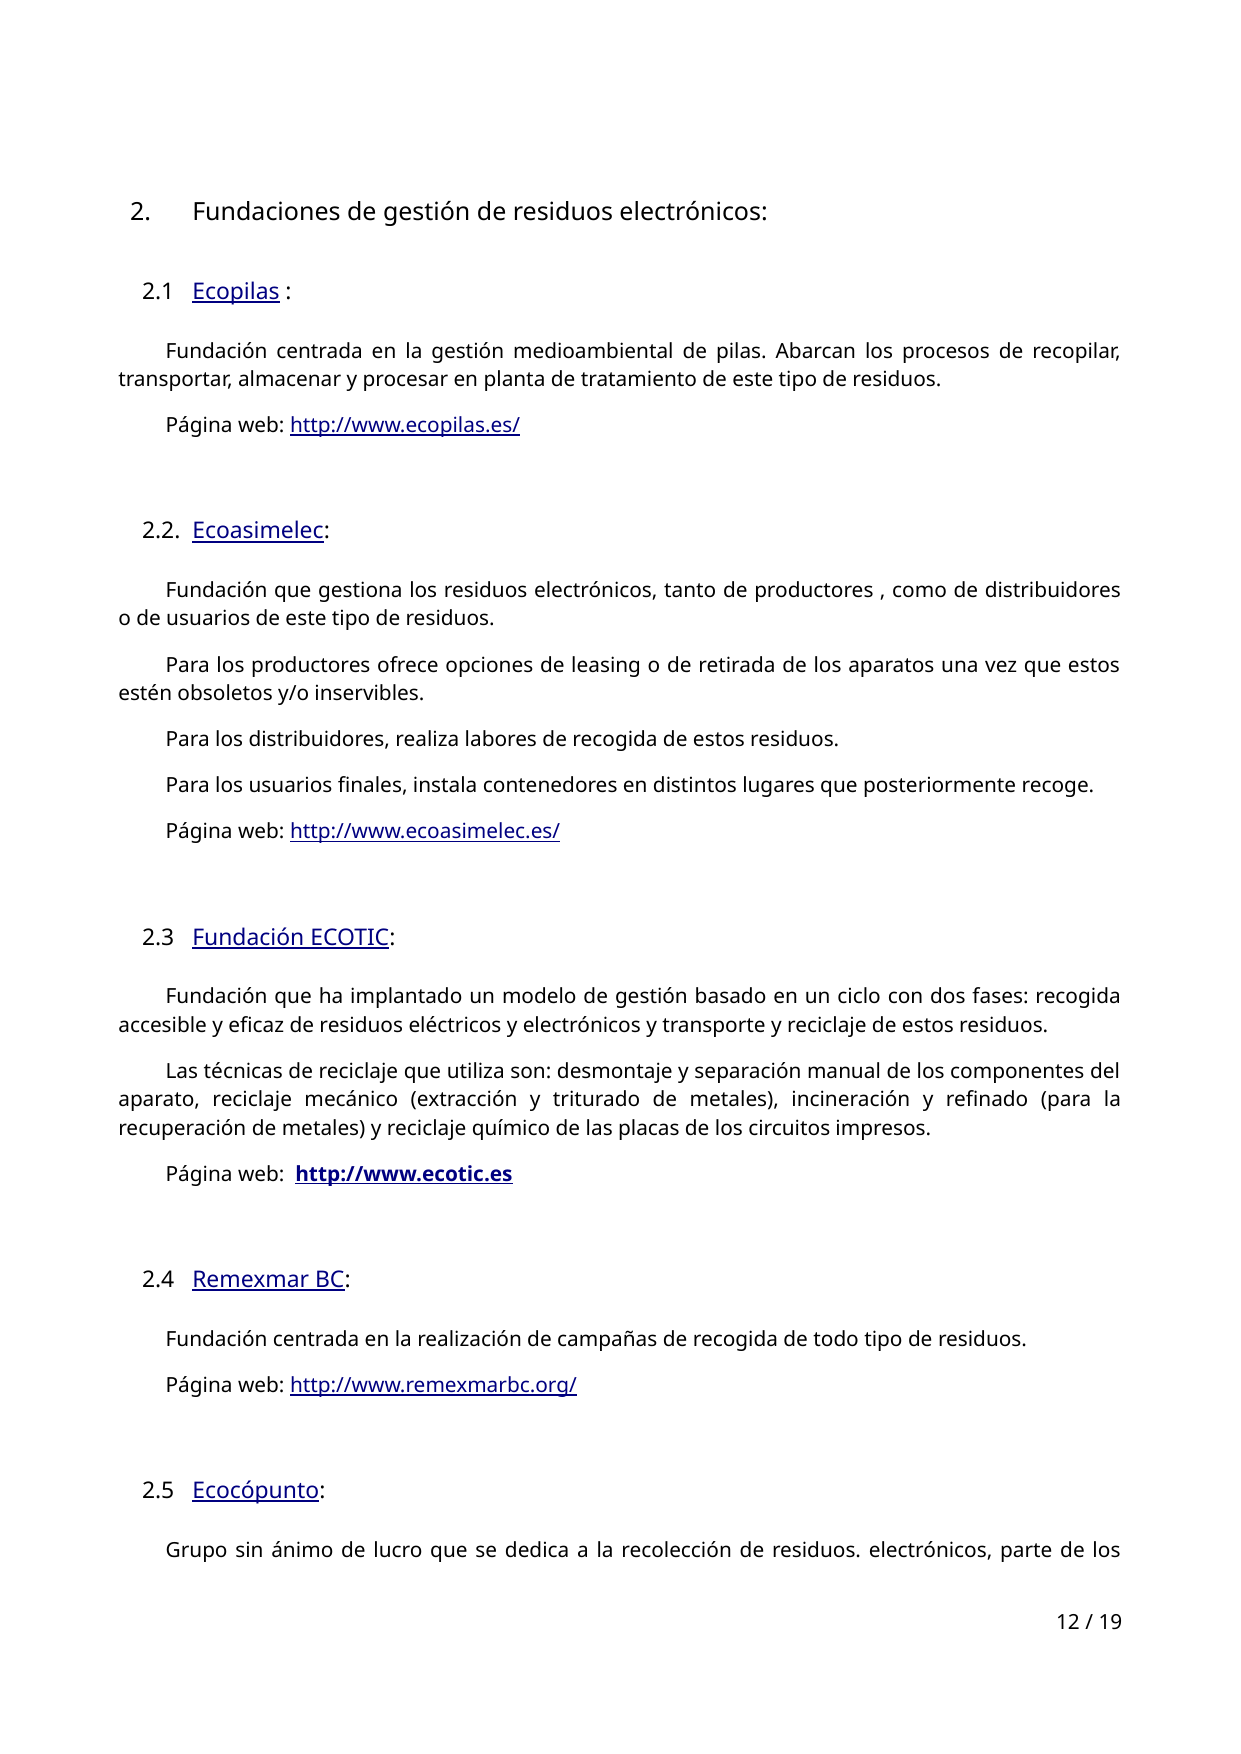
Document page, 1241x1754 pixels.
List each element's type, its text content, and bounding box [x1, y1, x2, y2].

text 2.3 Fundación ECOTIC: [118, 921, 1122, 952]
text Grupo sin ánimo de lucro que se dedica a la recolección de residuos. electrónicos, parte de los [118, 1535, 1122, 1563]
text Las técnicas de reciclaje que utiliza son: desmontaje y separación manual de los componentes del aparato, reciclaje mecánico (extracción y triturado de metales), incineración y refinado (para la recuperación de metales) y reciclaje químico de las placas de los circuitos impresos. [118, 1056, 1122, 1141]
text Para los productores ofrece opciones de leasing o de retirada de los aparatos una vez que estos estén obsoletos y/o inservibles. [118, 650, 1122, 707]
text Fundación centrada en la realización de campañas de recogida de todo tipo de residuos. [118, 1324, 1122, 1352]
text 2. Fundaciones de gestión de residuos electrónicos: [118, 194, 1122, 228]
text Página web: http://www.ecopilas.es/ [118, 410, 1122, 439]
text Fundación que gestiona los residuos electrónicos, tanto de productores , como de distribuidores o de usuarios de este tipo de residuos. [118, 575, 1122, 632]
text Para los distribuidores, realiza labores de recogida de estos residuos. [118, 724, 1122, 753]
text Fundación centrada en la gestión medioambiental de pilas. Abarcan los procesos de recopilar, transportar, almacenar y procesar en planta de tratamiento de este tipo de residuos. [118, 336, 1122, 393]
text Página web: http://www.ecotic.es [118, 1159, 1122, 1187]
text 2.1 Ecopilas : [118, 275, 1122, 306]
text Fundación que ha implantado un modelo de gestión basado en un ciclo con dos fases: recogida accesible y eficaz de residuos eléctricos y electrónicos y transporte y reciclaje de estos residuos. [118, 981, 1122, 1038]
text Página web: http://www.remexmarbc.org/ [118, 1370, 1122, 1398]
text 2.2. Ecoasimelec: [118, 514, 1122, 546]
text Página web: http://www.ecoasimelec.es/ [118, 817, 1122, 845]
text Para los usuarios finales, instala contenedores en distintos lugares que posteriormente recoge. [118, 770, 1122, 799]
text 2.5 Ecocópunto: [118, 1474, 1122, 1505]
text 2.4 Remexmar BC: [118, 1263, 1122, 1294]
